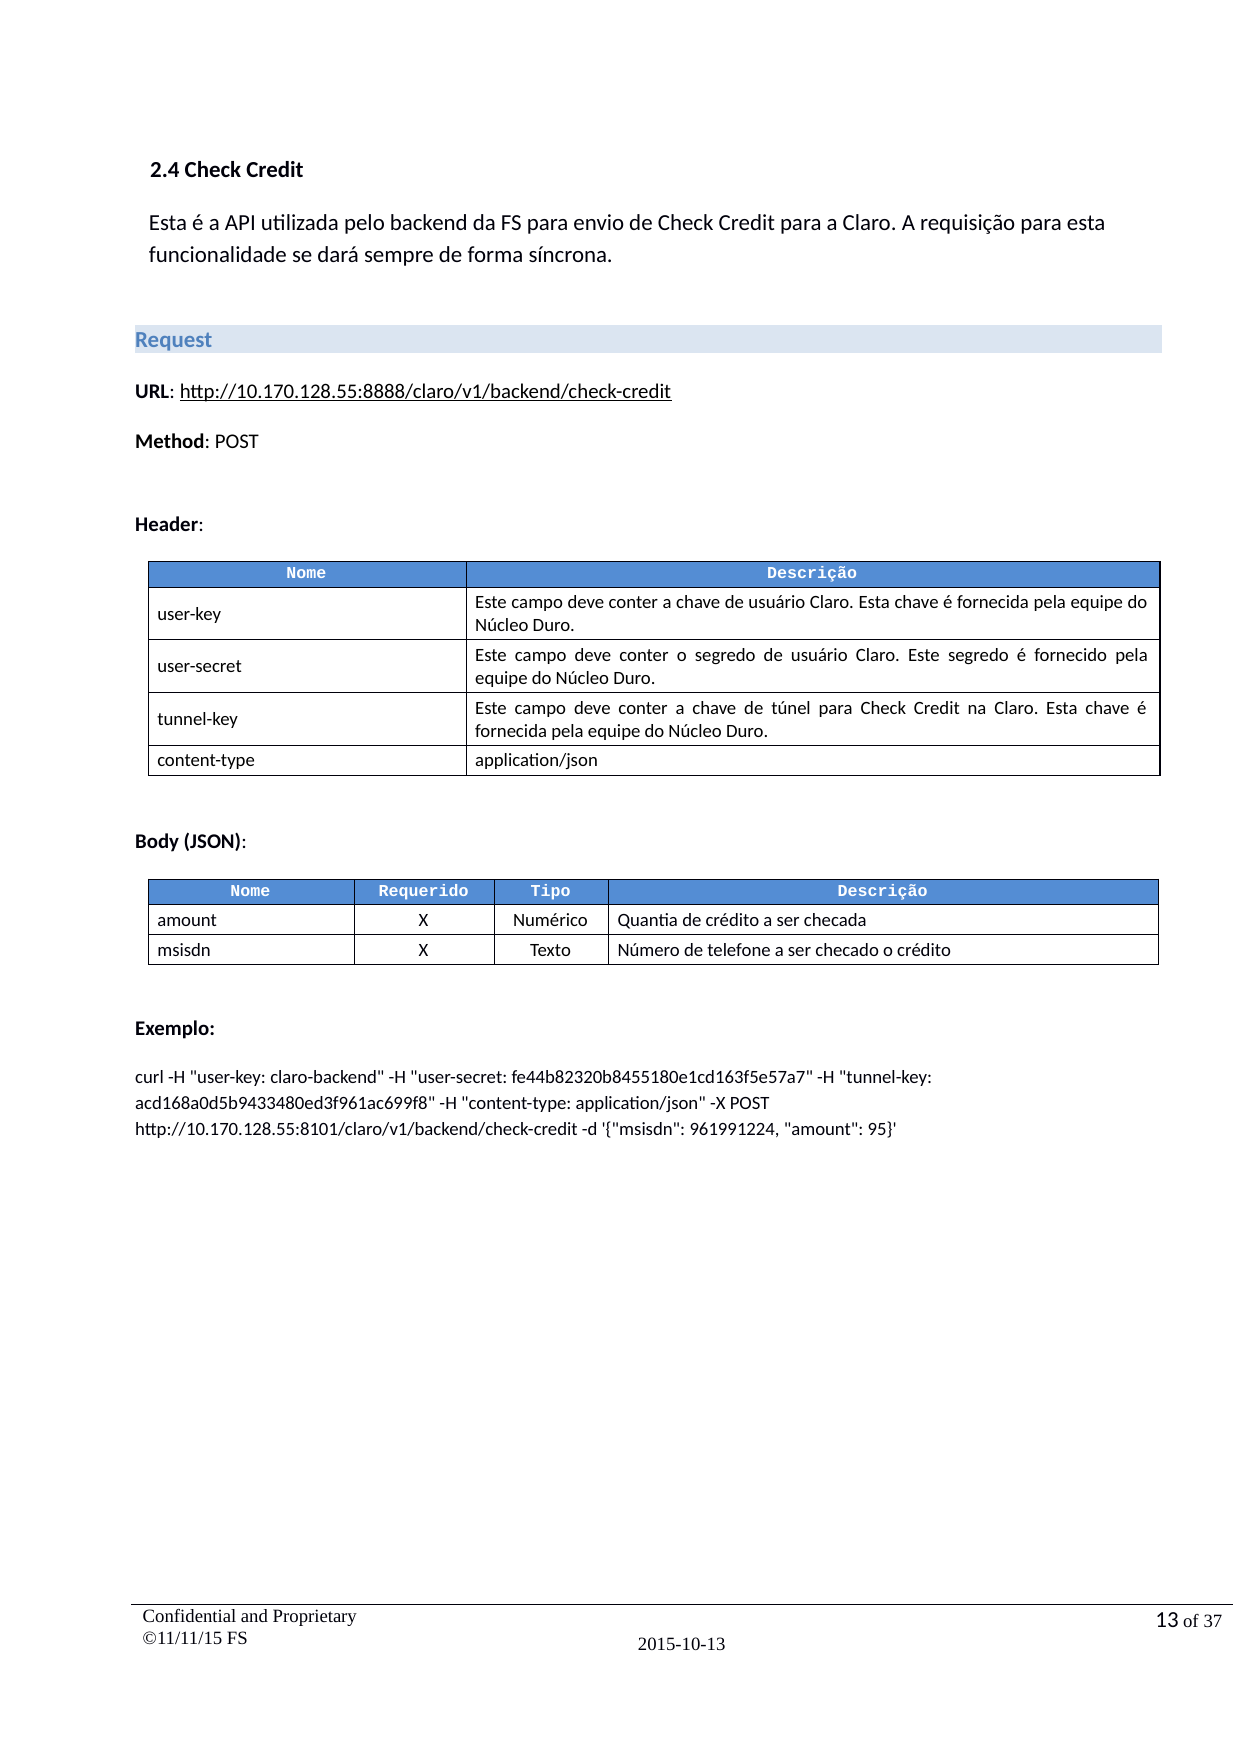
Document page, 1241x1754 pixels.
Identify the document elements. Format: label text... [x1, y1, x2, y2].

text curl -H "user-key: claro-backend" -H "user-secret: fe44b82320b8455180e1cd163f5e57a7" -H "tunnel-key: acd168a0d5b9433480ed3f961ac699f8" -H "content-type: application/json" -X POST http://10.170.128.55:8101/claro/v1/backend/check-credit -d '{"msisdn": 961991224, "amount": 95}' [135, 1065, 1162, 1141]
table_cell application/json [467, 746, 1159, 774]
table_header Tipo [495, 880, 608, 904]
text URL: http://10.170.128.55:8888/claro/v1/backend/check-credit [135, 378, 1162, 404]
table_cell user-secret [149, 640, 466, 692]
text Method: POST [135, 428, 1162, 486]
table_cell Número de telefone a ser checado o crédito [609, 935, 1158, 964]
text 2.4 Check Credit [75, 155, 1162, 183]
text Header: [135, 511, 1162, 536]
table_cell content-type [149, 746, 466, 774]
table_cell amount [149, 905, 354, 934]
table_cell user-key [149, 588, 466, 639]
table_header Descrição [609, 880, 1158, 904]
table_cell Este campo deve conter o segredo de usuário Claro. Este segredo é fornecido pela equipe do Núcleo Duro. [467, 640, 1159, 692]
table_cell Texto [495, 935, 608, 964]
table_cell tunnel-key [149, 693, 466, 745]
table_cell X [355, 935, 494, 964]
table_header Nome [149, 880, 354, 904]
table_cell msisdn [149, 935, 354, 964]
text Request [135, 325, 1162, 353]
text Exemplo: [135, 1015, 1162, 1040]
table_header Descrição [467, 562, 1159, 587]
table_cell Quantia de crédito a ser checada [609, 905, 1158, 934]
text Body (JSON): [135, 828, 1162, 854]
table_cell Este campo deve conter a chave de túnel para Check Credit na Claro. Esta chave é fornecida pela equipe do Núcleo Duro. [467, 693, 1159, 745]
table_cell X [355, 905, 494, 934]
table_cell Numérico [495, 905, 608, 934]
table_header Nome [149, 562, 466, 587]
text Esta é a API utilizada pelo backend da FS para envio de Check Credit para a Claro. A requisição para esta funcionalidade se dará sempre de forma síncrona. [149, 208, 1162, 300]
table_cell Este campo deve conter a chave de usuário Claro. Esta chave é fornecida pela equipe do Núcleo Duro. [467, 588, 1159, 639]
table_header Requerido [355, 880, 494, 904]
